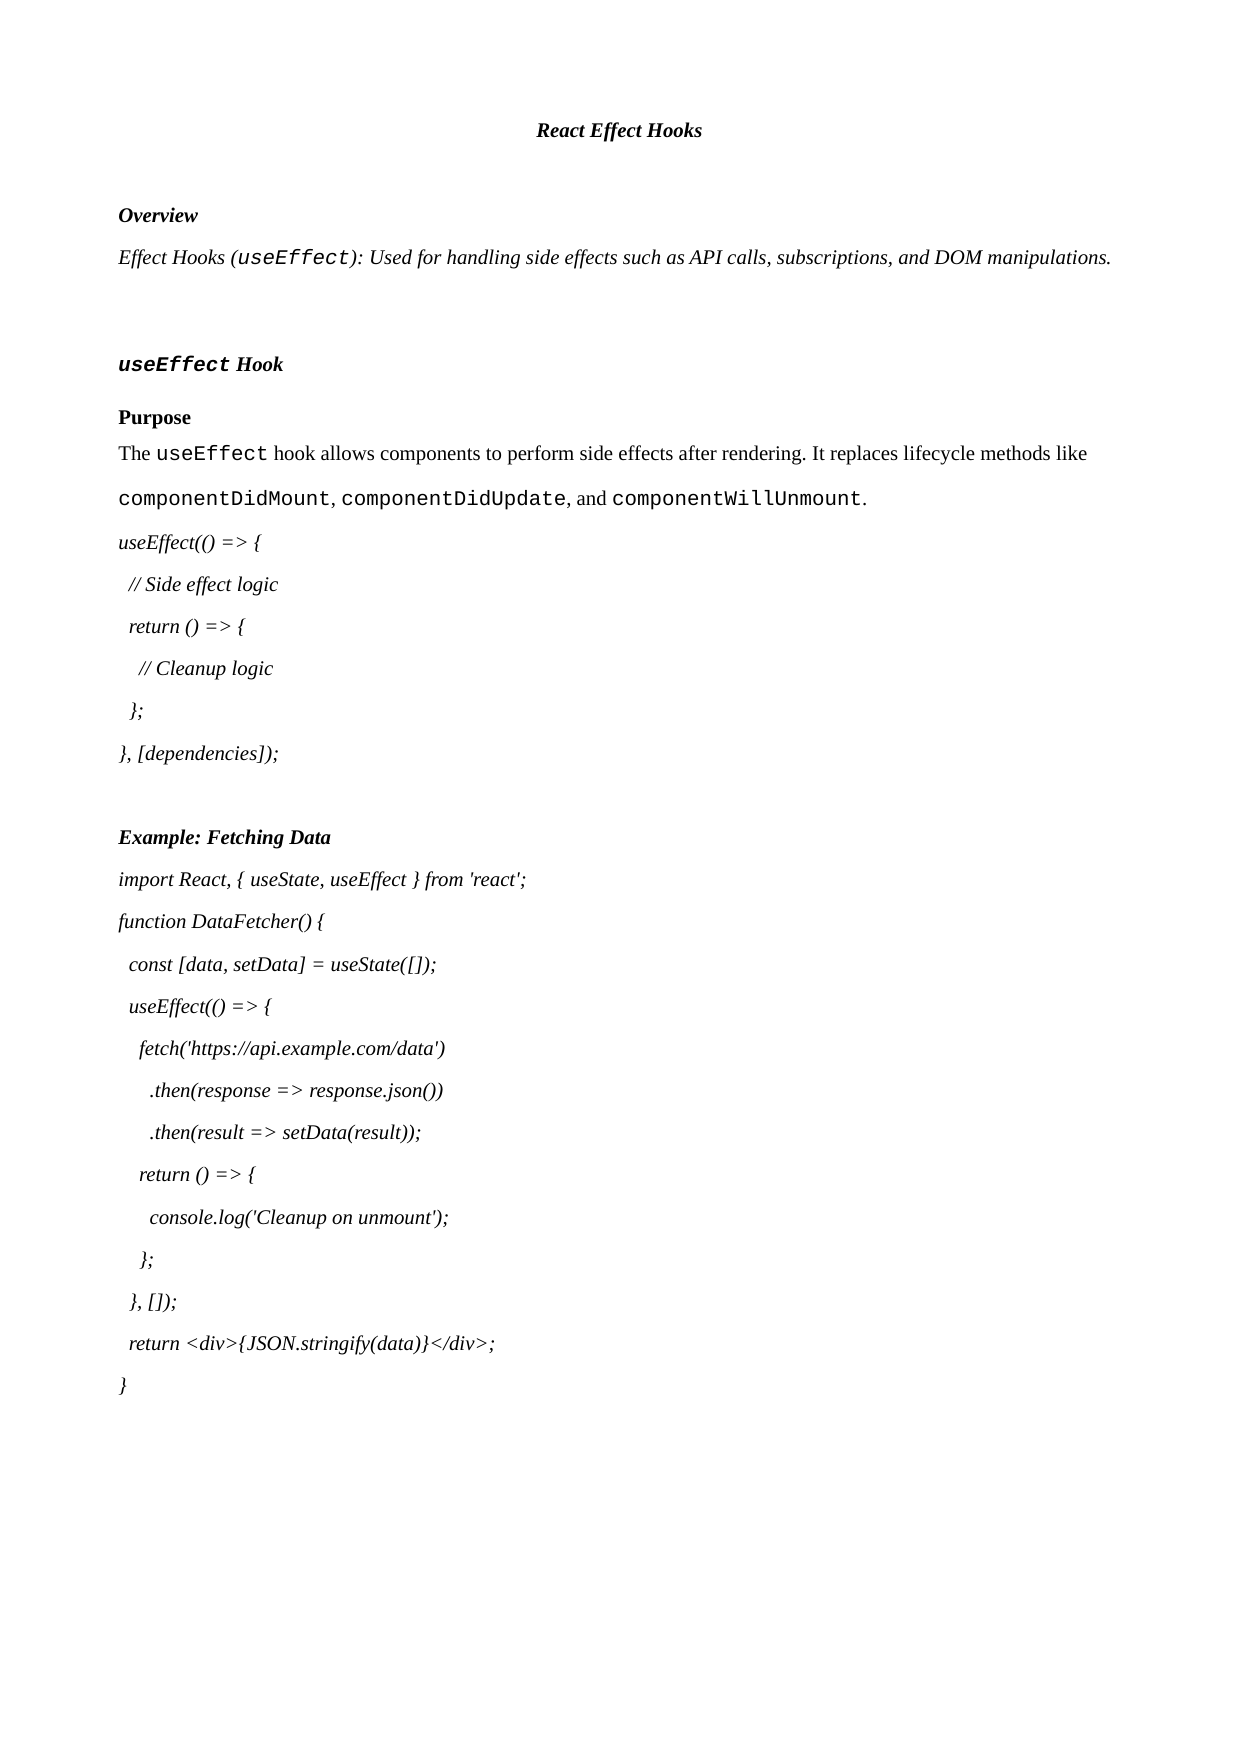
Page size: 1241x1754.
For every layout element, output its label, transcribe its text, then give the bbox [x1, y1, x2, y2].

text fetch('https://api.example.com/data') [118, 1036, 1122, 1060]
text React Effect Hooks [118, 118, 1122, 142]
text The useEffect hook allows components to perform side effects after rendering. It replaces lifecycle methods like [118, 441, 1122, 467]
text Example: Fetching Data [118, 825, 1122, 849]
text componentDidMount, componentDidUpdate, and componentWillUnmount. [118, 485, 1122, 511]
text }, [dependencies]); [118, 741, 1122, 764]
text import React, { useState, useEffect } from 'react'; [118, 867, 1122, 891]
text useEffect(() => { [118, 529, 1122, 554]
text return () => { [118, 614, 1122, 638]
text return <div>{JSON.stringify(data)}</div>; [118, 1331, 1122, 1355]
text } [118, 1373, 1122, 1397]
text // Side effect logic [118, 572, 1122, 596]
text console.log('Cleanup on unmount'); [118, 1204, 1122, 1229]
text useEffect(() => { [118, 994, 1122, 1018]
text const [data, setData] = useState([]); [118, 951, 1122, 976]
text function DataFetcher() { [118, 909, 1122, 933]
text }, []); [118, 1289, 1122, 1313]
text }; [118, 698, 1122, 722]
subtitle useEffect Hook [118, 352, 1122, 378]
text return () => { [118, 1162, 1122, 1186]
text .then(result => setData(result)); [118, 1120, 1122, 1144]
text .then(response => response.json()) [118, 1078, 1122, 1102]
text Effect Hooks (useEffect): Used for handling side effects such as API calls, subscriptions, and DOM manipulations. [118, 245, 1122, 270]
subtitle Purpose [118, 405, 1122, 429]
text // Cleanup logic [118, 656, 1122, 680]
text }; [118, 1247, 1122, 1271]
text Overview [118, 202, 1122, 227]
